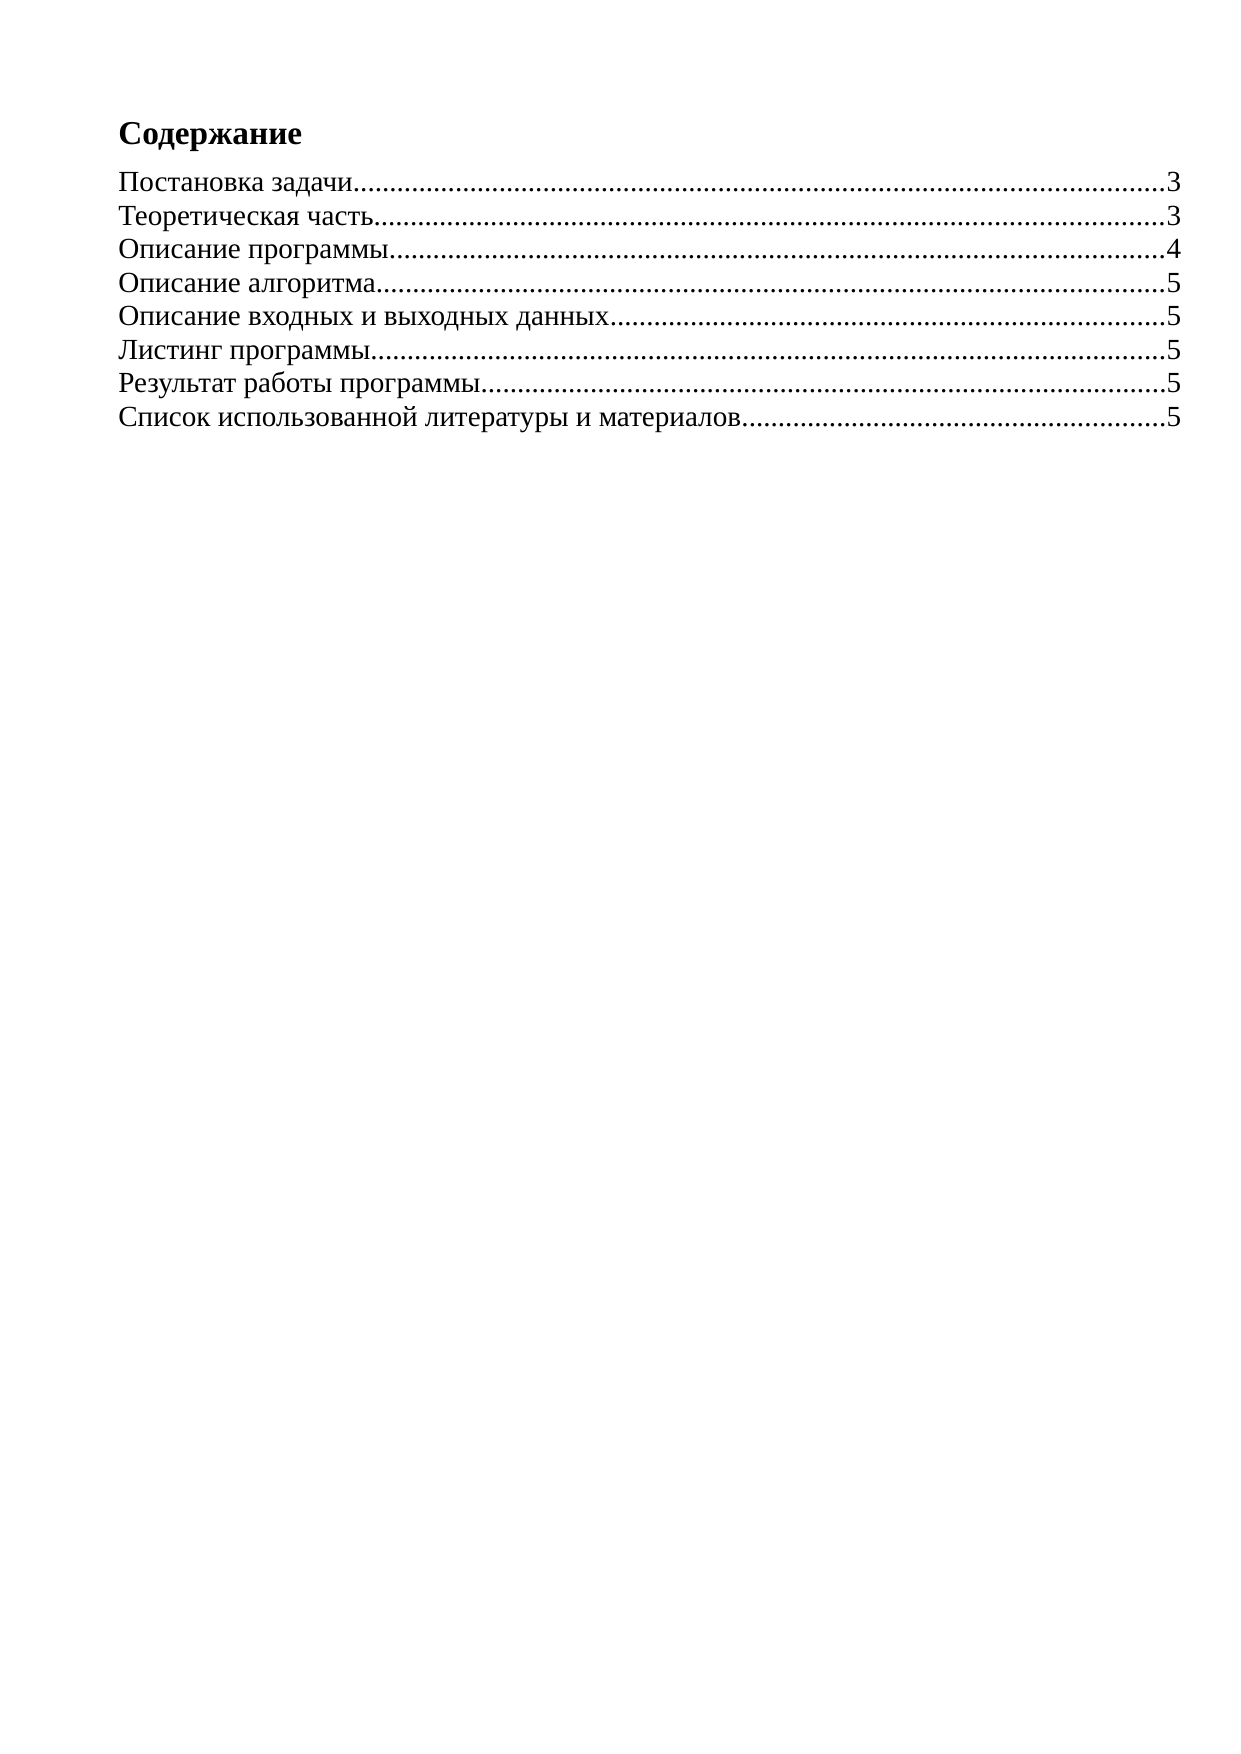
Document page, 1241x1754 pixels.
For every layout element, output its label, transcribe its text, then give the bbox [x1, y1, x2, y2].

text Описание входных и выходных данных 5 [118, 298, 1181, 332]
text Описание алгоритма 5 [118, 265, 1181, 298]
text Теоретическая часть 3 [118, 198, 1181, 231]
subtitle Содержание [118, 113, 1181, 152]
text Постановка задачи 3 [118, 164, 1181, 198]
text Результат работы программы 5 [118, 366, 1181, 399]
text Листинг программы 5 [118, 332, 1181, 366]
text Описание программы 4 [118, 231, 1181, 265]
text Список использованной литературы и материалов 5 [118, 399, 1181, 433]
